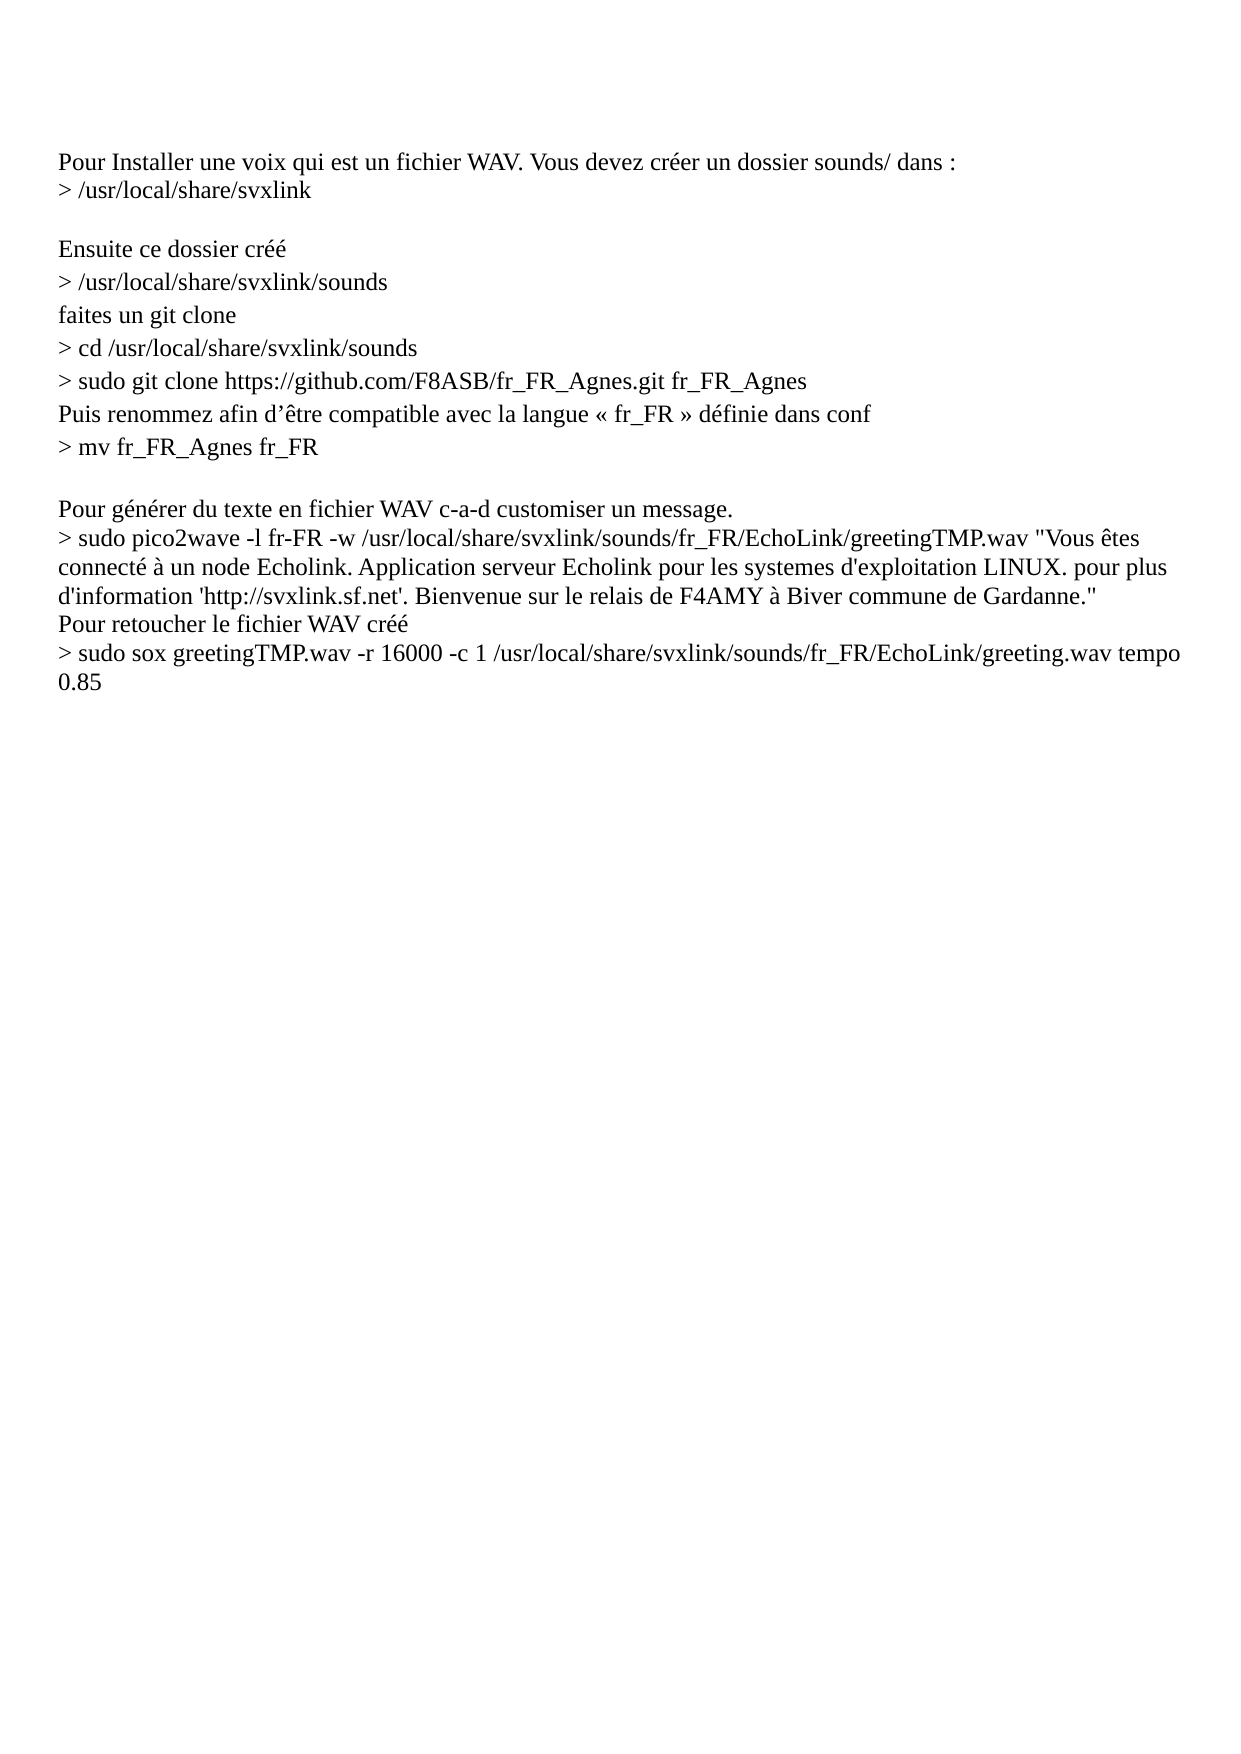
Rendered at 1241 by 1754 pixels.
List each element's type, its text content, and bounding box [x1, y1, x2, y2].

text Pour générer du texte en fichier WAV c-a-d customiser un message. > sudo pico2wave -l fr-FR -w /usr/local/share/svxlink/sounds/fr_FR/EchoLink/greetingTMP.wav "Vous êtes connecté à un node Echolink. Application serveur Echolink pour les systemes d'exploitation LINUX. pour plus d'information 'http://svxlink.sf.net'. Bienvenue sur le relais de F4AMY à Biver commune de Gardanne." Pour retoucher le fichier WAV créé > sudo sox greetingTMP.wav -r 16000 -c 1 /usr/local/share/svxlink/sounds/fr_FR/EchoLink/greeting.wav tempo 0.85 [58, 494, 1192, 696]
text Pour Installer une voix qui est un fichier WAV. Vous devez créer un dossier sounds/ dans : > /usr/local/share/svxlink [58, 147, 1192, 204]
text Ensuite ce dossier créé > /usr/local/share/svxlink/sounds faites un git clone > cd /usr/local/share/svxlink/sounds > sudo git clone https://github.com/F8ASB/fr_FR_Agnes.git fr_FR_Agnes Puis renommez afin d’être compatible avec la langue « fr_FR » définie dans conf > mv fr_FR_Agnes fr_FR [58, 234, 1192, 461]
